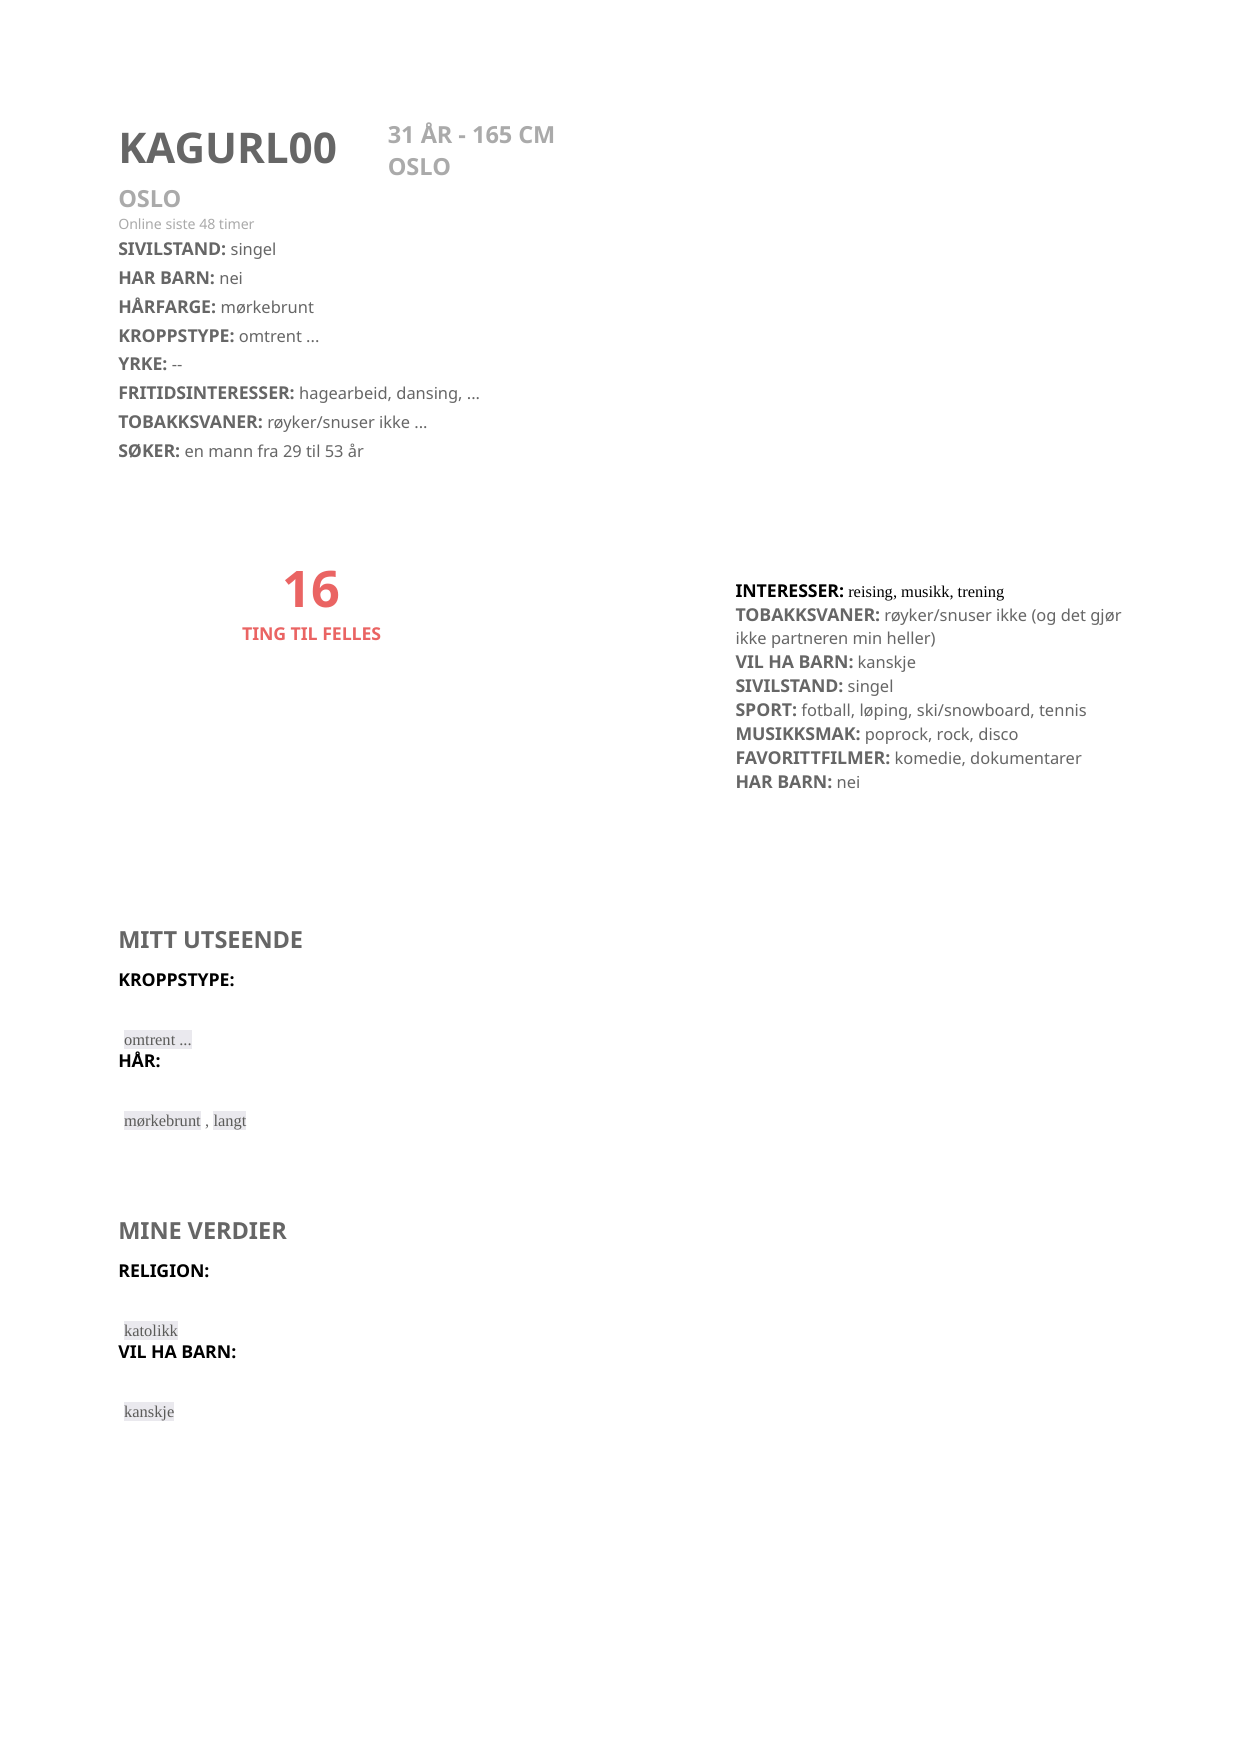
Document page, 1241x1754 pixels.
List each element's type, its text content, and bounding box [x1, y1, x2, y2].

text HÅR: [118, 1049, 463, 1073]
text YRKE: -- [118, 352, 1122, 376]
text Online siste 48 timer [118, 214, 1122, 233]
text SIVILSTAND: singel [118, 237, 1122, 261]
text KROPPSTYPE: omtrent ... [118, 323, 1122, 347]
text KAGURL00 [118, 118, 388, 176]
text INTERESSER: reising, musikk, trening [735, 579, 1122, 603]
text FAVORITTFILMER: komedie, dokumentarer [735, 745, 1122, 769]
text mørkebrunt , langt [124, 1111, 463, 1130]
text RELIGION: [118, 1259, 463, 1283]
text 16 TING TIL FELLES [118, 553, 505, 646]
text omtrent ... [124, 1030, 463, 1049]
text HAR BARN: nei [735, 769, 1122, 793]
text SPORT: fotball, løping, ski/snowboard, tennis [735, 697, 1122, 721]
text 31 ÅR - 165 CM OSLO OSLO [118, 118, 1122, 214]
text KROPPSTYPE: [118, 968, 463, 992]
text VIL HA BARN: [118, 1340, 463, 1364]
text HÅRFARGE: mørkebrunt [118, 294, 1122, 318]
text katolikk [124, 1321, 463, 1340]
text FRITIDSINTERESSER: hagearbeid, dansing, ... [118, 381, 1122, 405]
text SIVILSTAND: singel [735, 673, 1122, 697]
subtitle MINE VERDIER [118, 1214, 1122, 1246]
text MUSIKKSMAK: poprock, rock, disco [735, 721, 1122, 745]
text TOBAKKSVANER: røyker/snuser ikke ... [118, 409, 1122, 433]
text VIL HA BARN: kanskje [735, 649, 1122, 673]
text kanskje [124, 1402, 463, 1421]
text HAR BARN: nei [118, 266, 1122, 290]
text TOBAKKSVANER: røyker/snuser ikke (og det gjør ikke partneren min heller) [735, 603, 1122, 649]
subtitle MITT UTSEENDE [118, 923, 1122, 955]
text SØKER: en mann fra 29 til 53 år [118, 438, 1122, 462]
